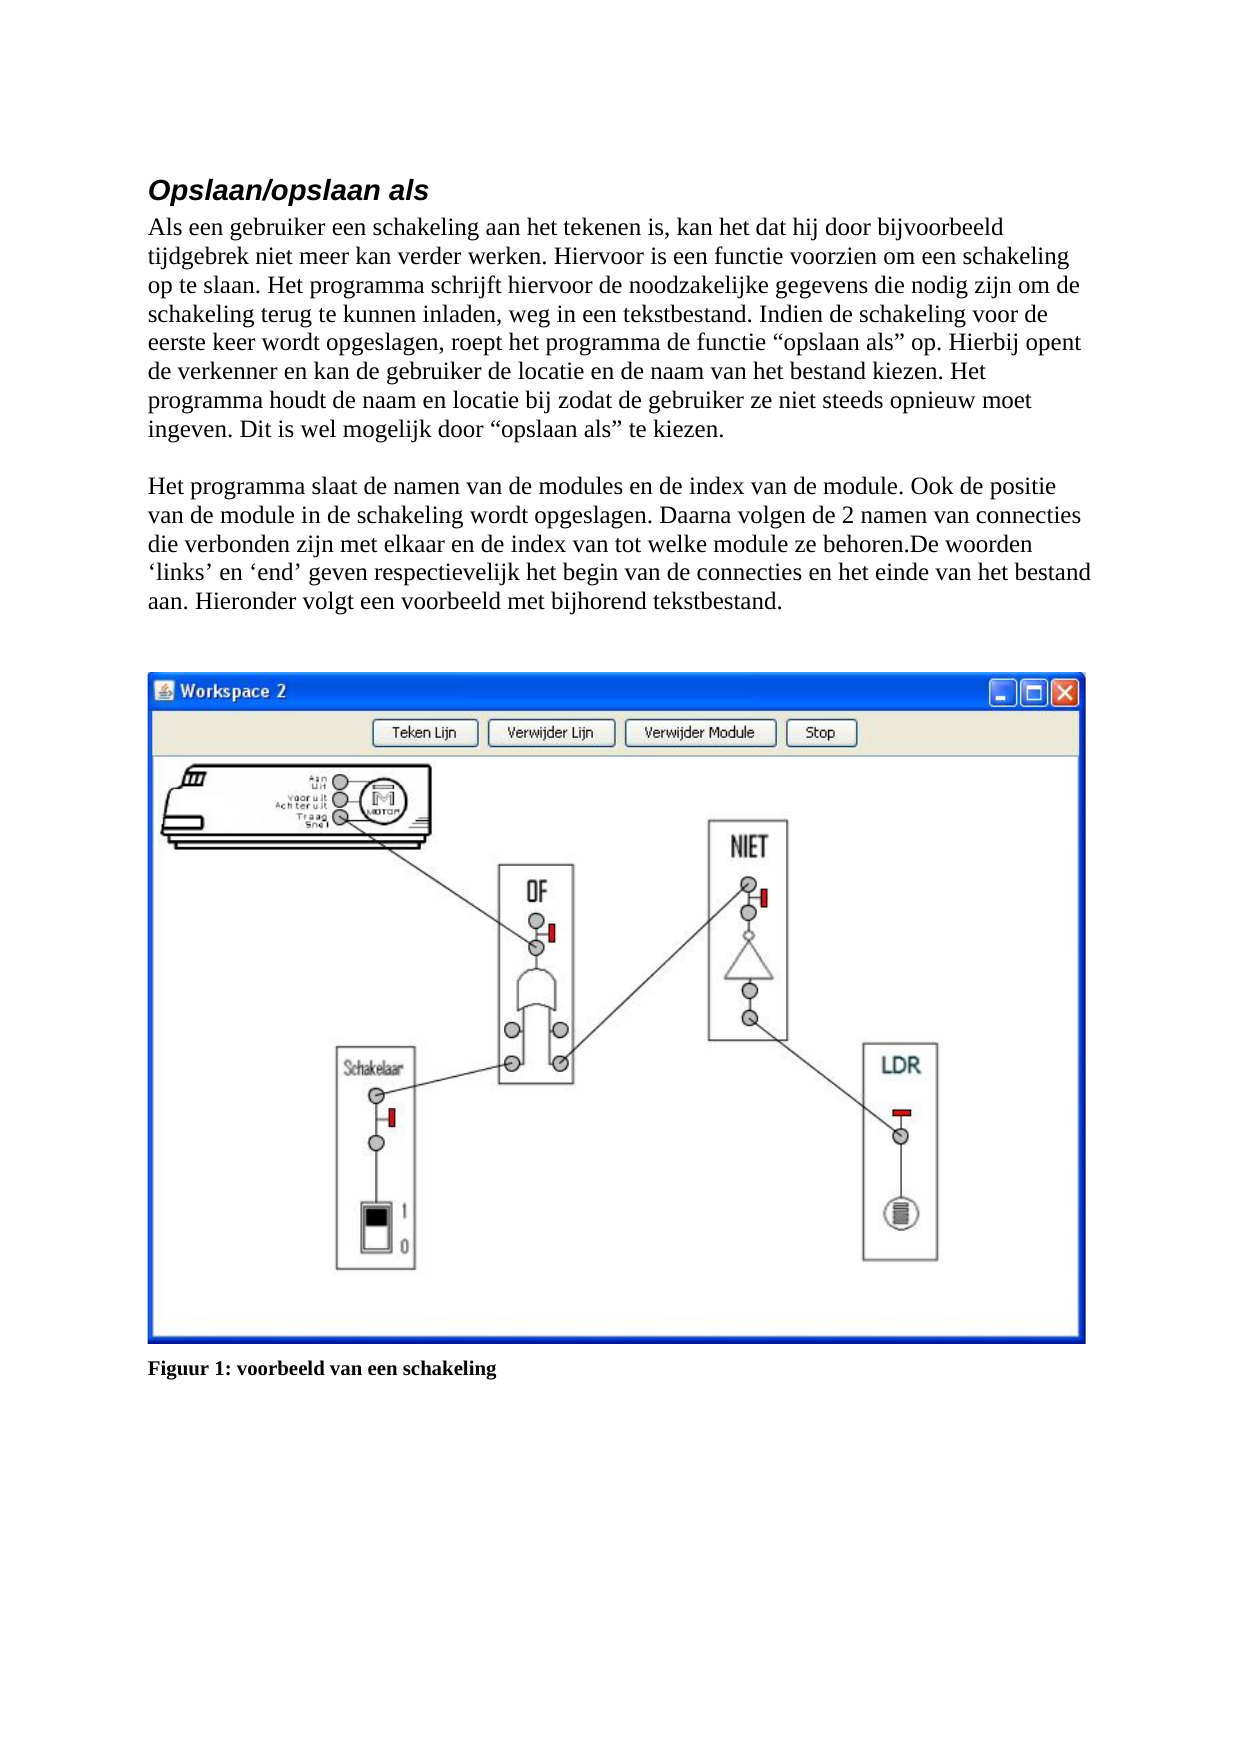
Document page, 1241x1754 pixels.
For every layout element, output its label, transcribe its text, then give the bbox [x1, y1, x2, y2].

text Figuur 1: voorbeeld van een schakeling [148, 1356, 1093, 1380]
picture [147, 672, 1086, 1344]
text Als een gebruiker een schakeling aan het tekenen is, kan het dat hij door bijvoorbeeld tijdgebrek niet meer kan verder werken. Hiervoor is een functie voorzien om een schakeling op te slaan. Het programma schrijft hiervoor de noodzakelijke gegevens die nodig zijn om de schakeling terug te kunnen inladen, weg in een tekstbestand. Indien de schakeling voor de eerste keer wordt opgeslagen, roept het programma de functie “opslaan als” op. Hierbij opent de verkenner en kan de gebruiker de locatie en de naam van het bestand kiezen. Het programma houdt de naam en locatie bij zodat de gebruiker ze niet steeds opnieuw moet ingeven. Dit is wel mogelijk door “opslaan als” te kiezen. [148, 212, 1093, 442]
subtitle Opslaan/opslaan als [148, 173, 1093, 206]
text Het programma slaat de namen van de modules en de index van de module. Ook de positie van de module in de schakeling wordt opgeslagen. Daarna volgen de 2 namen van connecties die verbonden zijn met elkaar en de index van tot welke module ze behoren.De woorden ‘links’ en ‘end’ geven respectievelijk het begin van de connecties en het einde van het bestand aan. Hieronder volgt een voorbeeld met bijhorend tekstbestand. [148, 471, 1093, 615]
